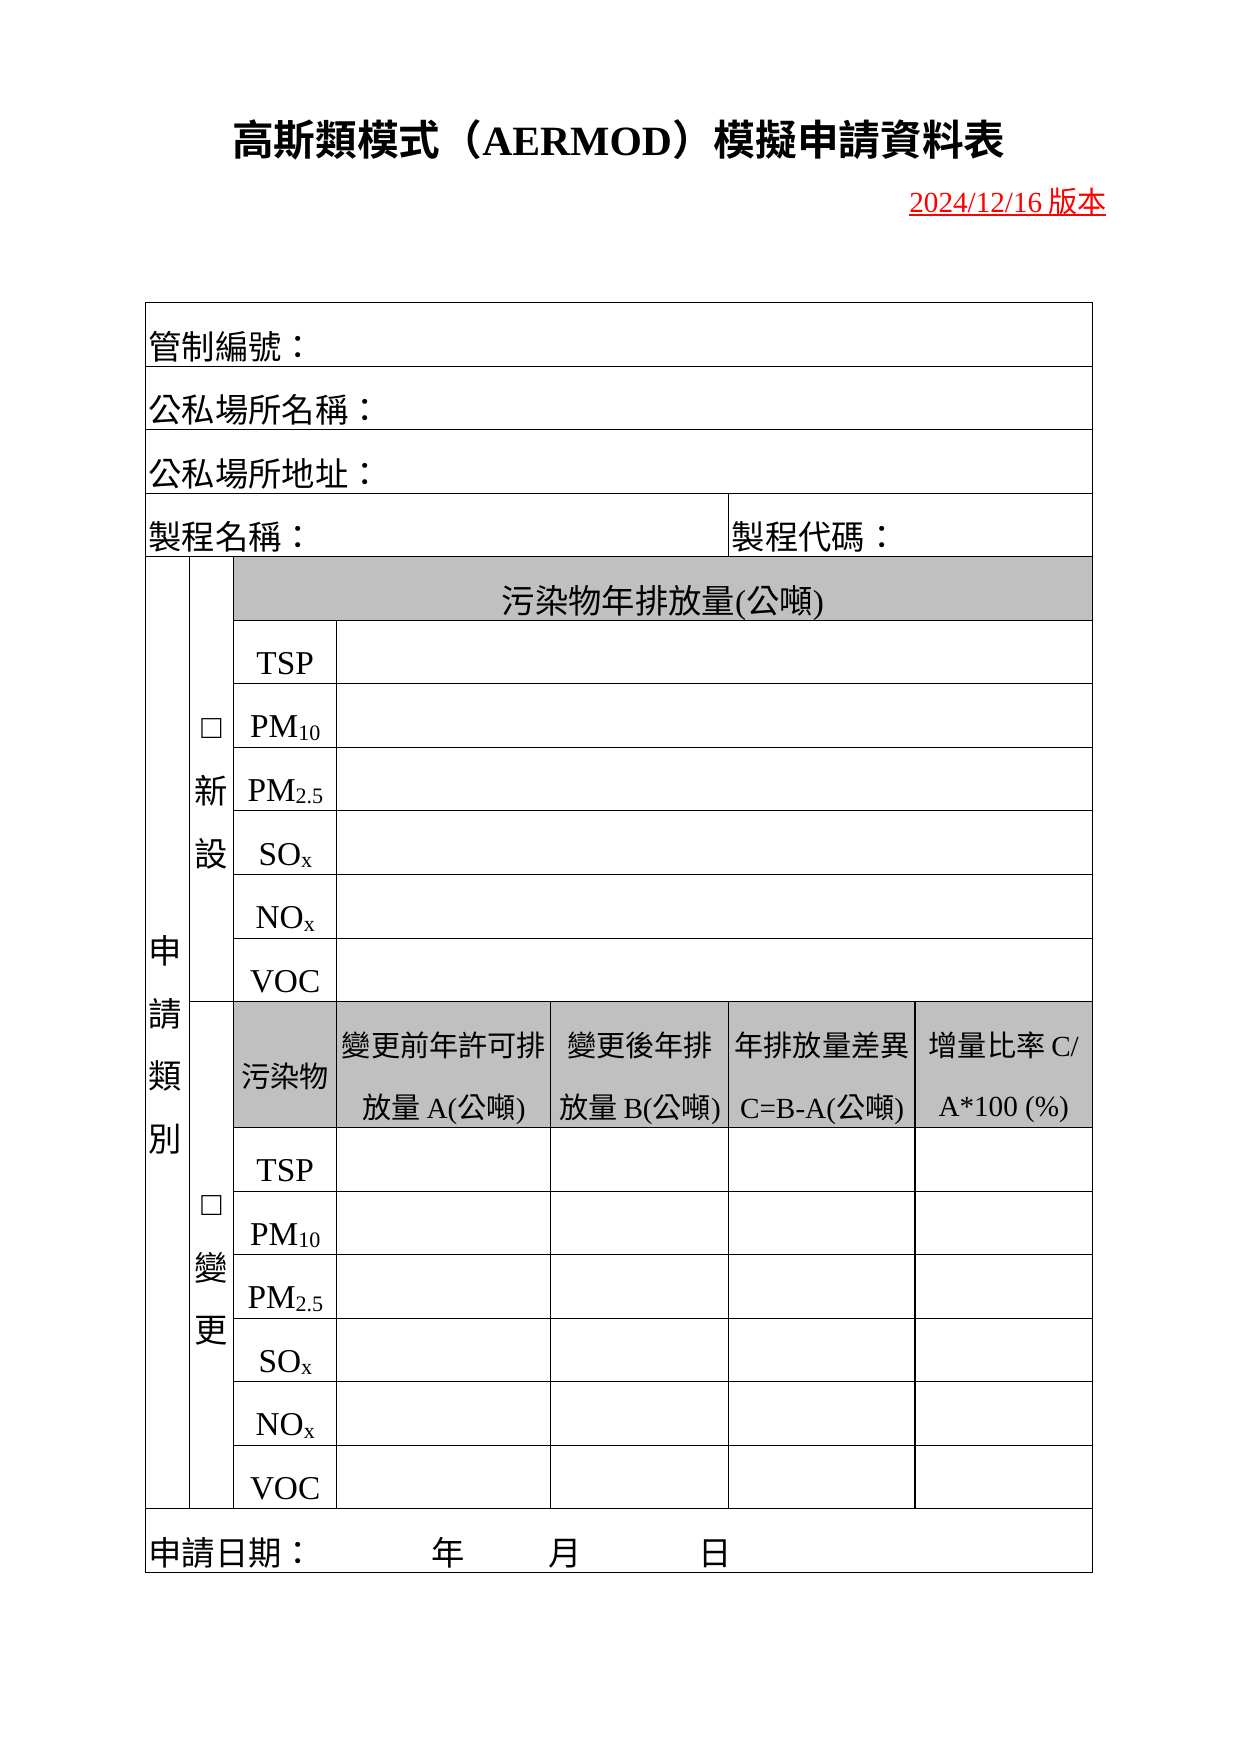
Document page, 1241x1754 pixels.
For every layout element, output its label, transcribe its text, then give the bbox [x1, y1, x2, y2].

table_cell [337, 621, 1092, 683]
table_cell VOC [234, 939, 336, 1001]
table_cell SOx [234, 811, 336, 874]
table_cell [337, 1382, 550, 1445]
table_cell [337, 748, 1092, 810]
table_cell 增量比率C/A*100 (%) [916, 1002, 1092, 1127]
table_cell [729, 1446, 914, 1508]
table_cell TSP [234, 621, 336, 683]
table_cell [916, 1255, 1092, 1318]
table_cell 污染物年排放量(公噸) [234, 557, 1092, 620]
table_cell [337, 684, 1092, 747]
table_cell [337, 1319, 550, 1381]
table_cell 污染物 [234, 1002, 336, 1127]
table_cell [337, 811, 1092, 874]
table_cell [551, 1382, 728, 1445]
text 高斯類模式（AERMOD）模擬申請資料表 [131, 96, 1106, 158]
table_cell PM10 [234, 684, 336, 747]
table_cell [729, 1128, 914, 1191]
table_cell 申請日期： 年 月 日 [146, 1509, 1092, 1572]
table_cell PM2.5 [234, 748, 336, 810]
table_cell NOx [234, 875, 336, 937]
table_cell [551, 1319, 728, 1381]
table_cell [337, 1192, 550, 1254]
table_cell PM10 [234, 1192, 336, 1254]
table_cell TSP [234, 1128, 336, 1191]
table_header 管制編號： [146, 303, 1092, 366]
table_cell 公私場所地址： [146, 430, 1092, 493]
table_cell 製程代碼： [729, 494, 1092, 556]
table_cell [729, 1319, 914, 1381]
table_cell [551, 1255, 728, 1318]
table_cell PM2.5 [234, 1255, 336, 1318]
table_cell NOx [234, 1382, 336, 1445]
table_cell [916, 1192, 1092, 1254]
table_cell [729, 1382, 914, 1445]
table_cell SOx [234, 1319, 336, 1381]
table_cell 製程名稱： [146, 494, 728, 556]
table_cell 申請類別 [146, 557, 189, 1508]
table_cell 年排放量差異C=B-A(公噸) [729, 1002, 914, 1127]
table_cell □新設 [190, 557, 233, 1001]
table_cell [916, 1446, 1092, 1508]
table_cell VOC [234, 1446, 336, 1508]
table_cell [337, 939, 1092, 1001]
table_cell [337, 875, 1092, 937]
table_cell [337, 1255, 550, 1318]
table_cell 變更前年許可排放量A(公噸) [337, 1002, 550, 1127]
table_cell [551, 1128, 728, 1191]
table_cell [916, 1128, 1092, 1191]
table_cell 公私場所名稱： [146, 367, 1092, 429]
table_cell □變更 [190, 1002, 233, 1508]
table_cell [551, 1446, 728, 1508]
table_cell [337, 1128, 550, 1191]
table_cell [729, 1192, 914, 1254]
table_cell [916, 1382, 1092, 1445]
title 2024/12/16版本 [172, 158, 1106, 221]
table_cell [729, 1255, 914, 1318]
table_cell [551, 1192, 728, 1254]
table_cell [916, 1319, 1092, 1381]
table_cell [337, 1446, 550, 1508]
table_cell 變更後年排放量B(公噸) [551, 1002, 728, 1127]
